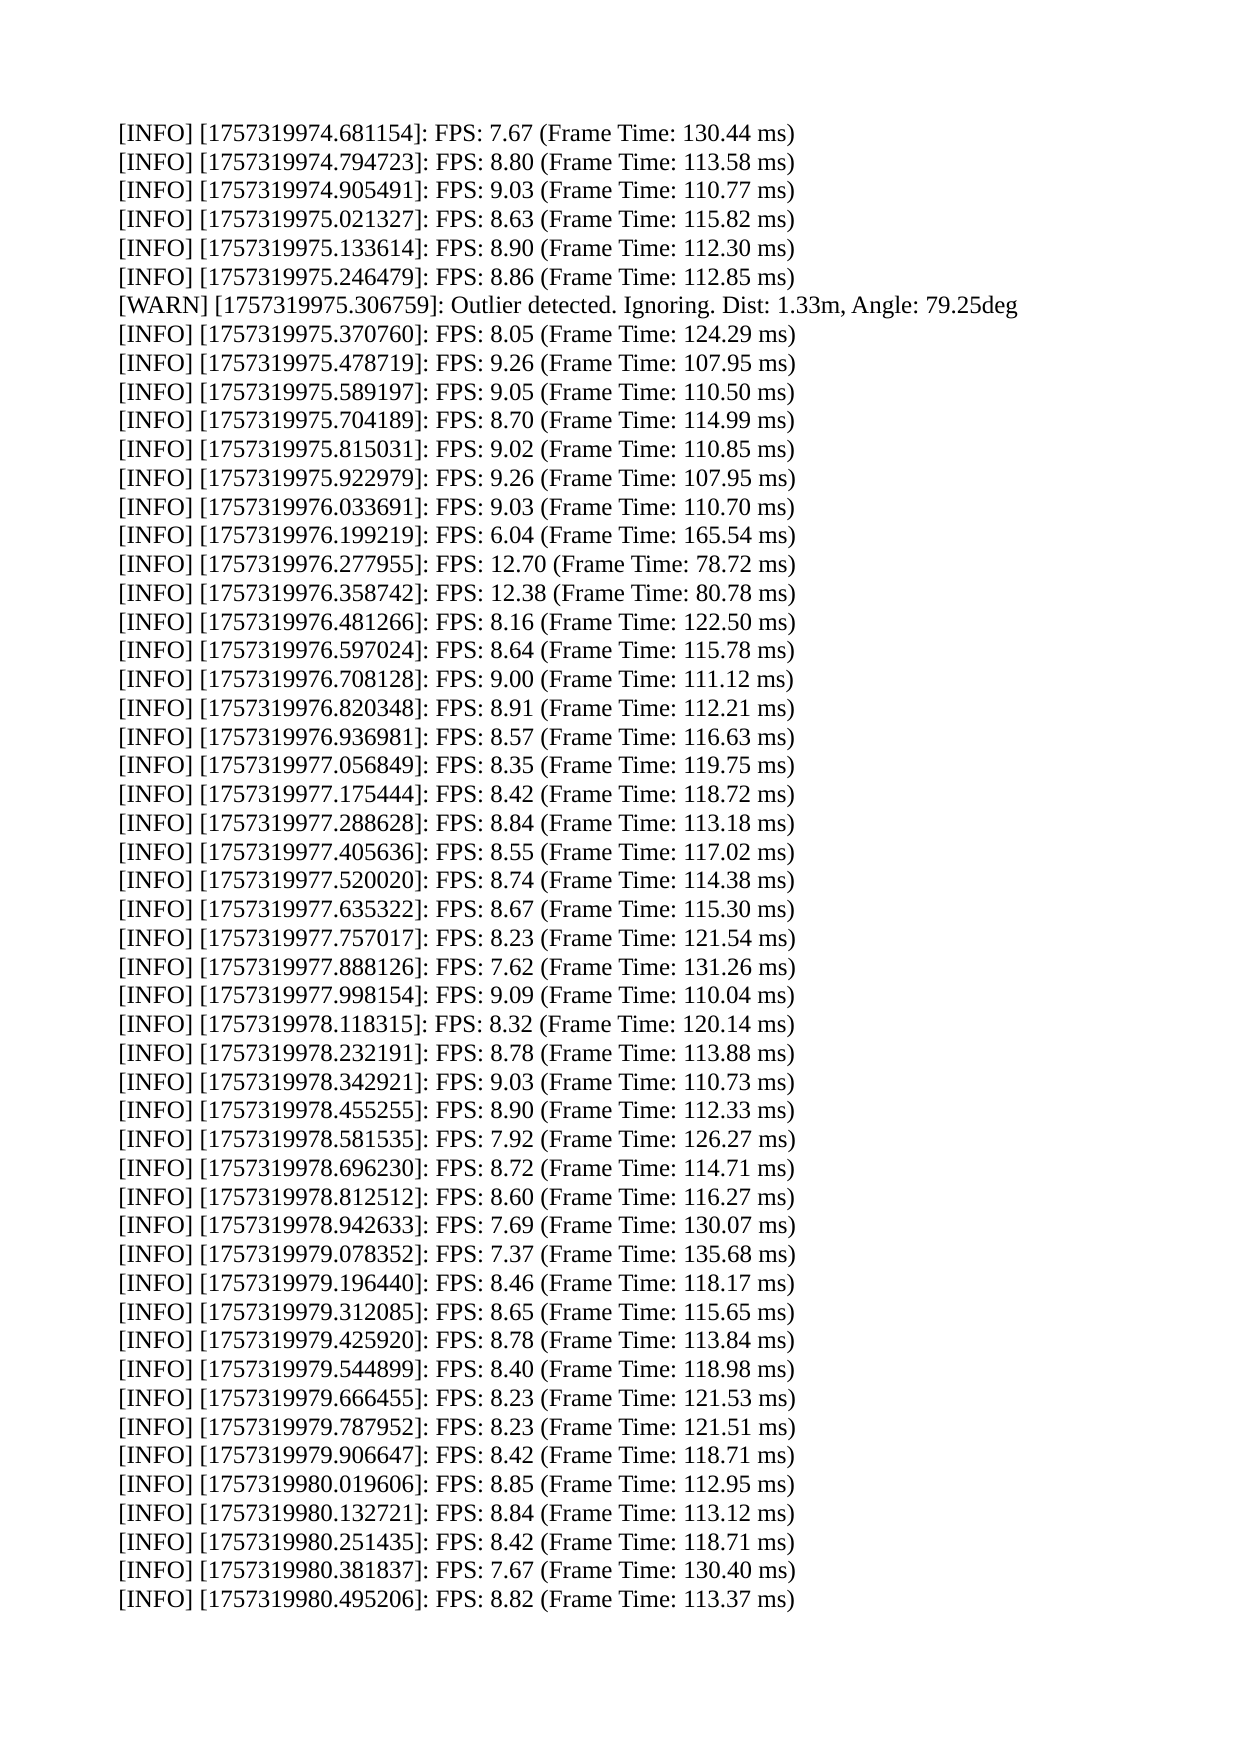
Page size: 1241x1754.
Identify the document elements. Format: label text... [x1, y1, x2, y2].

text [INFO] [1757319975.815031]: FPS: 9.02 (Frame Time: 110.85 ms) [118, 434, 1122, 463]
text [INFO] [1757319980.251435]: FPS: 8.42 (Frame Time: 118.71 ms) [118, 1527, 1122, 1556]
text [INFO] [1757319976.820348]: FPS: 8.91 (Frame Time: 112.21 ms) [118, 693, 1122, 722]
text [INFO] [1757319976.277955]: FPS: 12.70 (Frame Time: 78.72 ms) [118, 549, 1122, 578]
text [INFO] [1757319978.942633]: FPS: 7.69 (Frame Time: 130.07 ms) [118, 1211, 1122, 1239]
text [INFO] [1757319979.666455]: FPS: 8.23 (Frame Time: 121.53 ms) [118, 1383, 1122, 1412]
text [INFO] [1757319977.635322]: FPS: 8.67 (Frame Time: 115.30 ms) [118, 894, 1122, 923]
text [INFO] [1757319977.998154]: FPS: 9.09 (Frame Time: 110.04 ms) [118, 981, 1122, 1009]
text [INFO] [1757319974.905491]: FPS: 9.03 (Frame Time: 110.77 ms) [118, 176, 1122, 204]
text [INFO] [1757319977.405636]: FPS: 8.55 (Frame Time: 117.02 ms) [118, 837, 1122, 866]
text [INFO] [1757319975.922979]: FPS: 9.26 (Frame Time: 107.95 ms) [118, 463, 1122, 492]
text [INFO] [1757319979.906647]: FPS: 8.42 (Frame Time: 118.71 ms) [118, 1441, 1122, 1469]
text [INFO] [1757319977.757017]: FPS: 8.23 (Frame Time: 121.54 ms) [118, 923, 1122, 952]
text [INFO] [1757319974.681154]: FPS: 7.67 (Frame Time: 130.44 ms) [118, 118, 1122, 147]
text [INFO] [1757319976.199219]: FPS: 6.04 (Frame Time: 165.54 ms) [118, 521, 1122, 549]
text [INFO] [1757319978.118315]: FPS: 8.32 (Frame Time: 120.14 ms) [118, 1009, 1122, 1038]
text [INFO] [1757319975.589197]: FPS: 9.05 (Frame Time: 110.50 ms) [118, 377, 1122, 406]
text [INFO] [1757319977.056849]: FPS: 8.35 (Frame Time: 119.75 ms) [118, 751, 1122, 779]
text [INFO] [1757319977.520020]: FPS: 8.74 (Frame Time: 114.38 ms) [118, 866, 1122, 894]
text [INFO] [1757319975.478719]: FPS: 9.26 (Frame Time: 107.95 ms) [118, 348, 1122, 377]
text [WARN] [1757319975.306759]: Outlier detected. Ignoring. Dist: 1.33m, Angle: 79.25deg [118, 291, 1122, 319]
text [INFO] [1757319980.019606]: FPS: 8.85 (Frame Time: 112.95 ms) [118, 1469, 1122, 1498]
text [INFO] [1757319977.175444]: FPS: 8.42 (Frame Time: 118.72 ms) [118, 779, 1122, 808]
text [INFO] [1757319978.812512]: FPS: 8.60 (Frame Time: 116.27 ms) [118, 1182, 1122, 1211]
text [INFO] [1757319979.787952]: FPS: 8.23 (Frame Time: 121.51 ms) [118, 1412, 1122, 1441]
text [INFO] [1757319976.033691]: FPS: 9.03 (Frame Time: 110.70 ms) [118, 492, 1122, 521]
text [INFO] [1757319976.597024]: FPS: 8.64 (Frame Time: 115.78 ms) [118, 636, 1122, 664]
text [INFO] [1757319980.495206]: FPS: 8.82 (Frame Time: 113.37 ms) [118, 1584, 1122, 1613]
text [INFO] [1757319979.544899]: FPS: 8.40 (Frame Time: 118.98 ms) [118, 1354, 1122, 1383]
text [INFO] [1757319979.196440]: FPS: 8.46 (Frame Time: 118.17 ms) [118, 1268, 1122, 1297]
text [INFO] [1757319976.358742]: FPS: 12.38 (Frame Time: 80.78 ms) [118, 578, 1122, 607]
text [INFO] [1757319977.888126]: FPS: 7.62 (Frame Time: 131.26 ms) [118, 952, 1122, 981]
text [INFO] [1757319975.370760]: FPS: 8.05 (Frame Time: 124.29 ms) [118, 319, 1122, 348]
text [INFO] [1757319980.132721]: FPS: 8.84 (Frame Time: 113.12 ms) [118, 1498, 1122, 1527]
text [INFO] [1757319980.381837]: FPS: 7.67 (Frame Time: 130.40 ms) [118, 1556, 1122, 1584]
text [INFO] [1757319976.936981]: FPS: 8.57 (Frame Time: 116.63 ms) [118, 722, 1122, 751]
text [INFO] [1757319979.312085]: FPS: 8.65 (Frame Time: 115.65 ms) [118, 1297, 1122, 1326]
text [INFO] [1757319976.481266]: FPS: 8.16 (Frame Time: 122.50 ms) [118, 607, 1122, 636]
text [INFO] [1757319975.021327]: FPS: 8.63 (Frame Time: 115.82 ms) [118, 204, 1122, 233]
text [INFO] [1757319975.246479]: FPS: 8.86 (Frame Time: 112.85 ms) [118, 262, 1122, 291]
text [INFO] [1757319978.232191]: FPS: 8.78 (Frame Time: 113.88 ms) [118, 1038, 1122, 1067]
text [INFO] [1757319975.133614]: FPS: 8.90 (Frame Time: 112.30 ms) [118, 233, 1122, 262]
text [INFO] [1757319979.425920]: FPS: 8.78 (Frame Time: 113.84 ms) [118, 1326, 1122, 1354]
text [INFO] [1757319978.455255]: FPS: 8.90 (Frame Time: 112.33 ms) [118, 1096, 1122, 1124]
text [INFO] [1757319978.581535]: FPS: 7.92 (Frame Time: 126.27 ms) [118, 1124, 1122, 1153]
text [INFO] [1757319978.342921]: FPS: 9.03 (Frame Time: 110.73 ms) [118, 1067, 1122, 1096]
text [INFO] [1757319976.708128]: FPS: 9.00 (Frame Time: 111.12 ms) [118, 664, 1122, 693]
text [INFO] [1757319974.794723]: FPS: 8.80 (Frame Time: 113.58 ms) [118, 147, 1122, 176]
text [INFO] [1757319977.288628]: FPS: 8.84 (Frame Time: 113.18 ms) [118, 808, 1122, 837]
text [INFO] [1757319979.078352]: FPS: 7.37 (Frame Time: 135.68 ms) [118, 1239, 1122, 1268]
text [INFO] [1757319978.696230]: FPS: 8.72 (Frame Time: 114.71 ms) [118, 1153, 1122, 1182]
text [INFO] [1757319975.704189]: FPS: 8.70 (Frame Time: 114.99 ms) [118, 406, 1122, 434]
